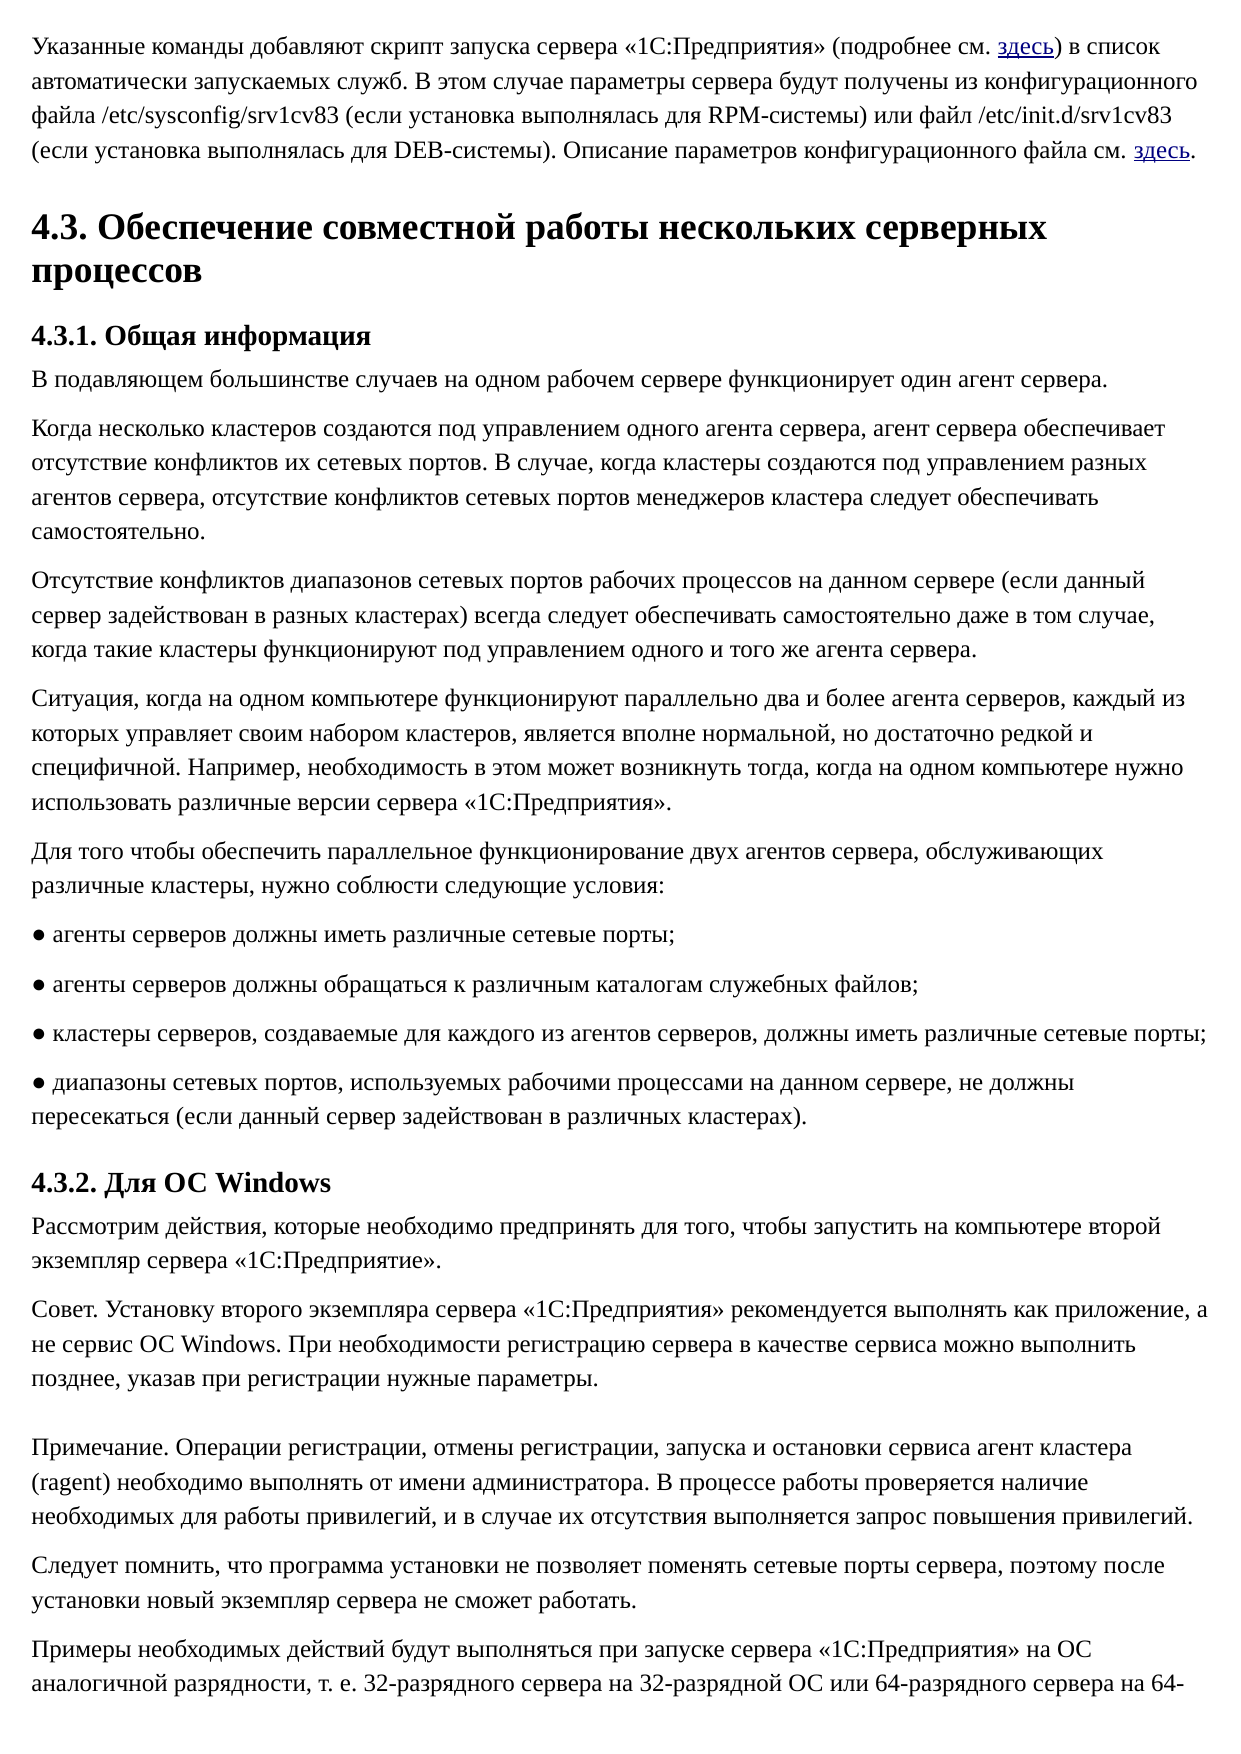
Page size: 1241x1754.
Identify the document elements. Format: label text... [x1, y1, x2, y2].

text Совет. Установку второго экземпляра сервера «1С:Предприятия» рекомендуется выполнять как приложение, а не сервис ОС Windows. При необходимости регистрацию сервера в качестве сервиса можно выполнить позднее, указав при регистрации нужные параметры. Примечание. Операции регистрации, отмены регистрации, запуска и остановки сервиса агент кластера (ragent) необходимо выполнять от имени администратора. В процессе работы проверяется наличие необходимых для работы привилегий, и в случае их отсутствия выполняется запрос повышения привилегий. [31, 1294, 1212, 1530]
subtitle 4.3. Обеспечение совместной работы нескольких серверных процессов [31, 204, 1212, 291]
text Следует помнить, что программа установки не позволяет поменять сетевые порты сервера, поэтому после установки новый экземпляр сервера не сможет работать. [31, 1550, 1212, 1614]
subtitle 4.3.1. Общая информация [31, 318, 1212, 351]
text Ситуация, когда на одном компьютере функционируют параллельно два и более агента серверов, каждый из которых управляет своим набором кластеров, является вполне нормальной, но достаточно редкой и специфичной. Например, необходимость в этом может возникнуть тогда, когда на одном компьютере нужно использовать различные версии сервера «1С:Предприятия». [31, 683, 1212, 816]
text ● кластеры серверов, создаваемые для каждого из агентов серверов, должны иметь различные сетевые порты; [31, 1018, 1212, 1046]
text ● агенты серверов должны обращаться к различным каталогам служебных файлов; [31, 969, 1212, 997]
text ● диапазоны сетевых портов, используемых рабочими процессами на данном сервере, не должны пересекаться (если данный сервер задействован в различных кластерах). [31, 1067, 1212, 1130]
text Для того чтобы обеспечить параллельное функционирование двух агентов сервера, обслуживающих различные кластеры, нужно соблюсти следующие условия: [31, 836, 1212, 899]
text Отсутствие конфликтов диапазонов сетевых портов рабочих процессов на данном сервере (если данный сервер задействован в разных кластерах) всегда следует обеспечивать самостоятельно даже в том случае, когда такие кластеры функционируют под управлением одного и того же агента сервера. [31, 566, 1212, 663]
text Примеры необходимых действий будут выполняться при запуске сервера «1С:Предприятия» на ОС аналогичной разрядности, т. е. 32-разрядного сервера на 32-разрядной ОС или 64-разрядного сервера на 64- [31, 1634, 1212, 1697]
text ● агенты серверов должны иметь различные сетевые порты; [31, 919, 1212, 948]
text В подавляющем большинстве случаев на одном рабочем сервере функционирует один агент сервера. [31, 364, 1212, 393]
text Когда несколько кластеров создаются под управлением одного агента сервера, агент сервера обеспечивает отсутствие конфликтов их сетевых портов. В случае, когда кластеры создаются под управлением разных агентов сервера, отсутствие конфликтов сетевых портов менеджеров кластера следует обеспечивать самостоятельно. [31, 413, 1212, 545]
text Рассмотрим действия, которые необходимо предпринять для того, чтобы запустить на компьютере второй экземпляр сервера «1С:Предприятие». [31, 1211, 1212, 1274]
subtitle 4.3.2. Для ОС Windows [31, 1165, 1212, 1198]
text Указанные команды добавляют скрипт запуска сервера «1С:Предприятия» (подробнее см. здесь) в список автоматически запускаемых служб. В этом случае параметры сервера будут получены из конфигурационного файла /etc/sysconfig/srv1cv83 (если установка выполнялась для RPM-системы) или файл /etc/init.d/srv1cv83 (если установка выполнялась для DEB-системы). Описание параметров конфигурационного файла см. здесь. [31, 31, 1212, 163]
